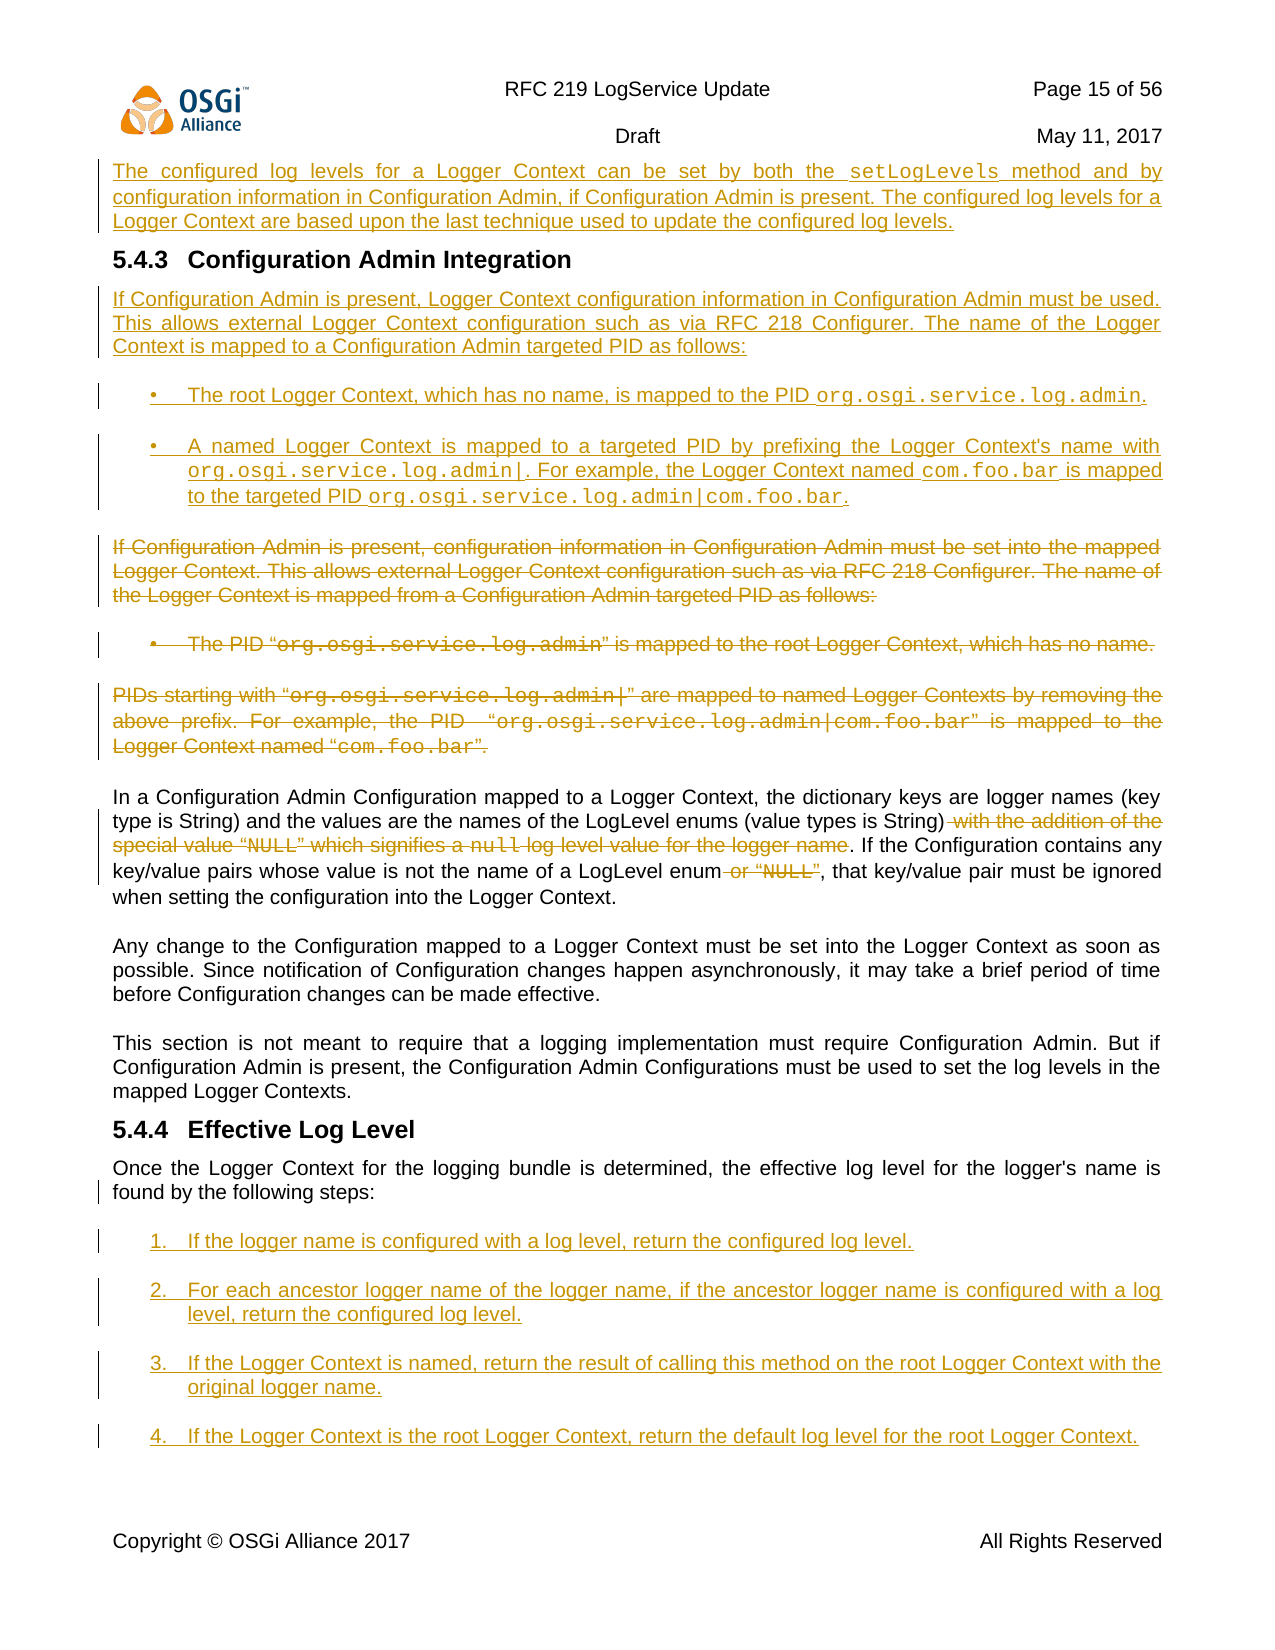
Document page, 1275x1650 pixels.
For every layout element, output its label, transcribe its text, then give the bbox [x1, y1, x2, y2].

subtitle Configuration Admin Integration [112, 245, 1162, 274]
text Once the Logger Context for the logging bundle is determined, the effective log level for the logger's name is found by the following steps: [112, 1156, 1162, 1204]
list The root Logger Context, which has no name, is mapped to the PID org.osgi.service.log.admin. [150, 383, 1162, 409]
list If the logger name is configured with a log level, return the configured log level. [150, 1229, 1162, 1253]
list If the Logger Context is named, return the result of calling this method on the root Logger Context with the [150, 1351, 1162, 1372]
picture [113, 78, 257, 142]
list level, return the configured log level. [150, 1300, 1162, 1326]
list original logger name. [150, 1373, 1162, 1399]
list If the Logger Context is the root Logger Context, return the default log level for the root Logger Context. [150, 1424, 1162, 1448]
text If Configuration Admin is present, Logger Context configuration information in Configuration Admin must be used. This allows external Logger Context configuration such as via RFC 218 Configurer. The name of the Logger Context is mapped to a Configuration Admin targeted PID as follows: [112, 286, 1162, 358]
subtitle Effective Log Level [112, 1115, 1162, 1144]
list A named Logger Context is mapped to a targeted PID by prefixing the Logger Context's name with org.osgi.service.log.admin|. For example, the Logger Context named com.foo.bar is mapped to the targeted PID org.osgi.service.log.admin|com.foo.bar. [150, 434, 1162, 510]
list For each ancestor logger name of the logger name, if the ancestor logger name is configured with a log [150, 1278, 1162, 1299]
text This section is not meant to require that a logging implementation must require Configuration Admin. But if Configuration Admin is present, the Configuration Admin Configurations must be used to set the log levels in the mapped Logger Contexts. [112, 1031, 1162, 1102]
text In a Configuration Admin Configuration mapped to a Logger Context, the dictionary keys are logger names (key type is String) and the values are the names of the LogLevel enums (value types is String). If the Configuration contains any key/value pairs whose value is not the name of a LogLevel enum, that key/value pair must be ignored when setting the configuration into the Logger Context. [112, 785, 1162, 909]
text Logger Context are based upon the last technique used to update the configured log levels. [112, 207, 1162, 233]
text The configured log levels for a Logger Context can be set by both the setLogLevels method and by configuration information in Configuration Admin, if Configuration Admin is present. The configured log levels for a [112, 159, 1162, 206]
text Any change to the Configuration mapped to a Logger Context must be set into the Logger Context as soon as possible. Since notification of Configuration changes happen asynchronously, it may take a brief period of time before Configuration changes can be made effective. [112, 934, 1162, 1006]
